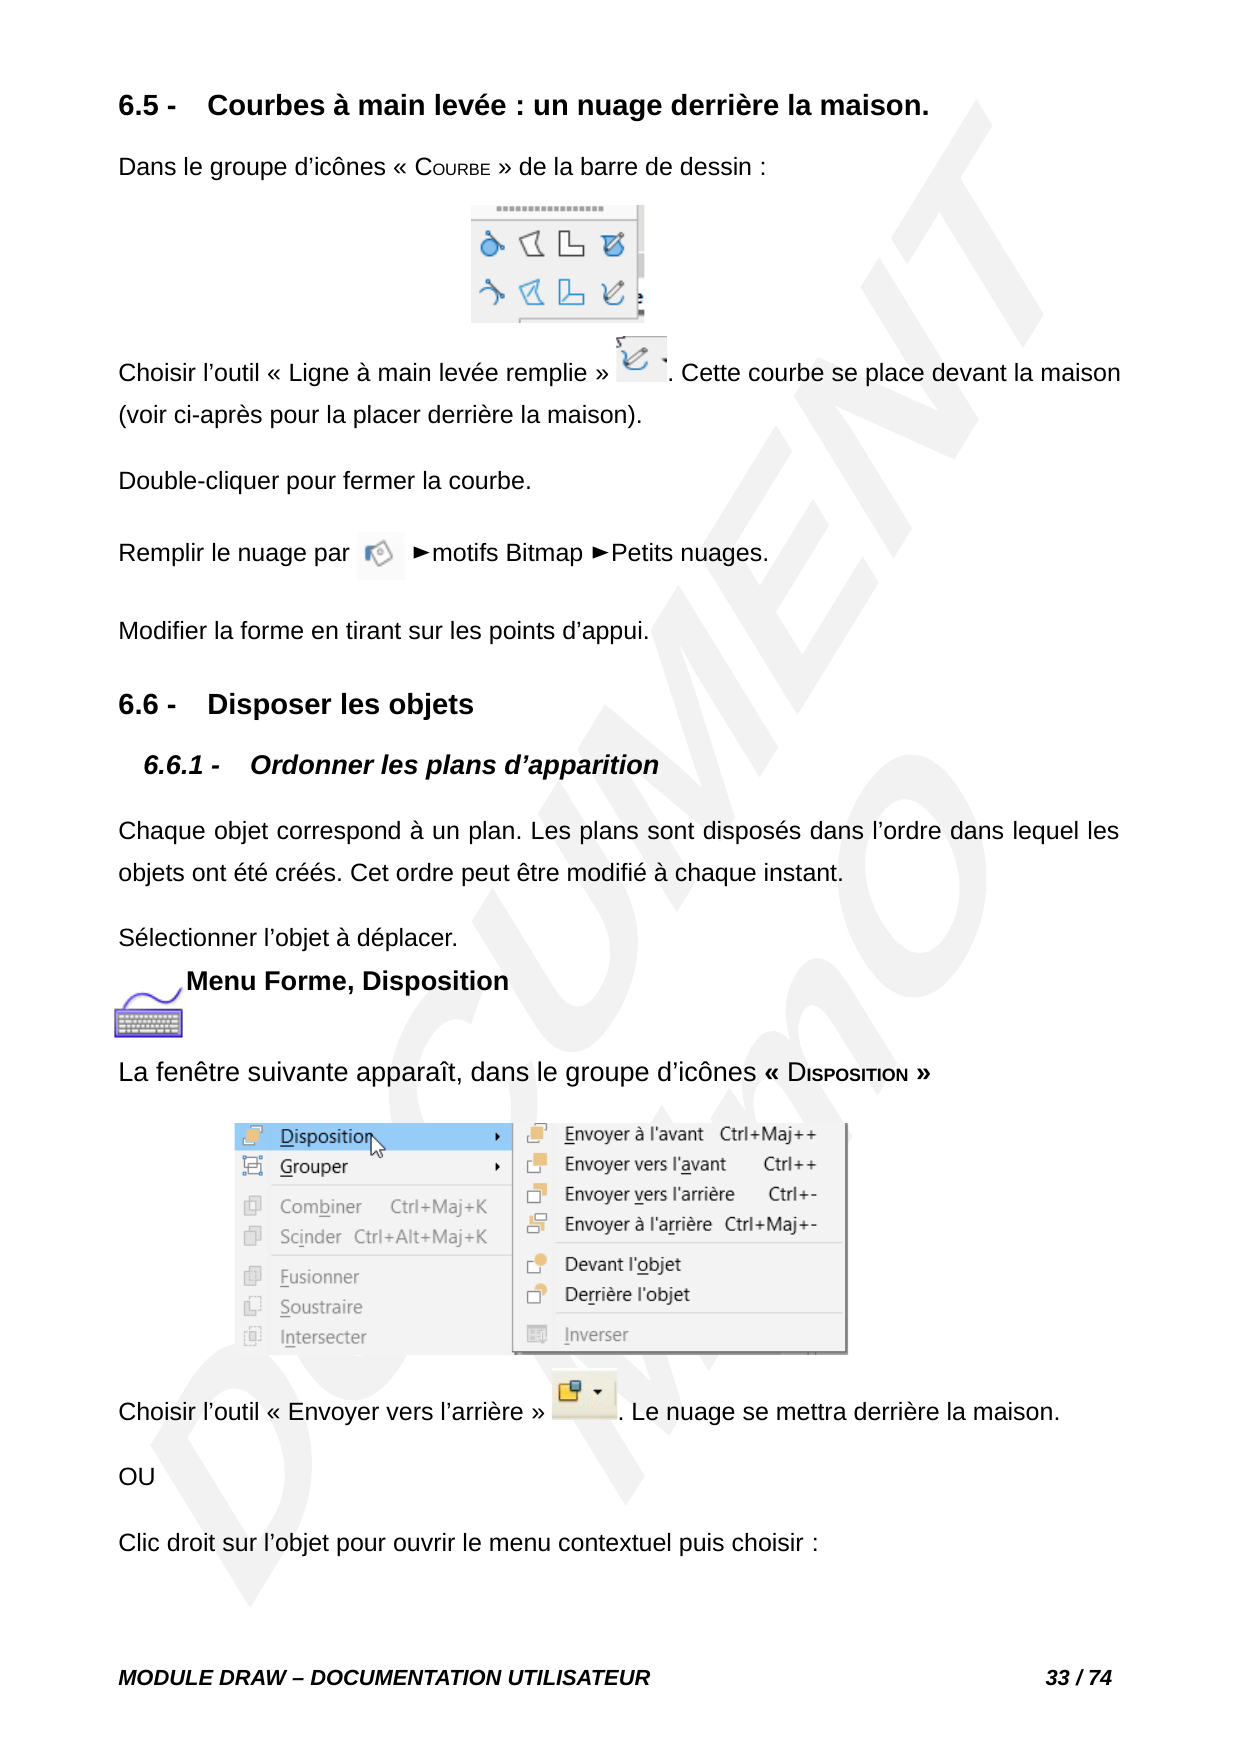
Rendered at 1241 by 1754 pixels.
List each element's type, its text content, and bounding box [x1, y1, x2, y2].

picture [471, 205, 645, 323]
text Remplir le nuage par [118, 532, 357, 579]
text Chaque objet correspond à un plan. Les plans sont disposés dans l’ordre dans lequel les objets ont été créés. Cet ordre peut être modifié à chaque instant. [118, 816, 1122, 886]
text Sélectionner l’objet à déplacer. [118, 924, 1122, 952]
text Dans le groupe d’icônes « Courbe » de la barre de dessin : [118, 153, 1122, 181]
text Clic droit sur l’objet pour ouvrir le menu contextuel puis choisir : [118, 1528, 1122, 1556]
picture [357, 532, 405, 580]
text Menu Forme, Disposition [118, 966, 1122, 996]
picture [551, 1368, 618, 1420]
text Modifier la forme en tirant sur les points d’appui. [118, 617, 1122, 645]
subtitle Courbes à main levée : un nuage derrière la maison. [118, 88, 1122, 121]
text OU [118, 1463, 1122, 1491]
subtitle Ordonner les plans d’apparition [143, 750, 1122, 780]
text ►motifs Bitmap ►Petits nuages. [405, 532, 1122, 579]
picture [616, 336, 667, 382]
picture [110, 976, 186, 1052]
picture [234, 1123, 849, 1355]
subtitle Disposer les objets [118, 688, 1122, 721]
text Choisir l’outil « Envoyer vers l’arrière » . Le nuage se mettra derrière la maison. [118, 1141, 1122, 1425]
text Double-cliquer pour fermer la courbe. [118, 467, 1122, 494]
text La fenêtre suivante apparaît, dans le groupe d’icônes « Disposition » [118, 1057, 1122, 1087]
text Choisir l’outil « Ligne à main levée remplie » . Cette courbe se place devant la maison (voir ci-après pour la placer derrière la maison). [118, 218, 1122, 429]
